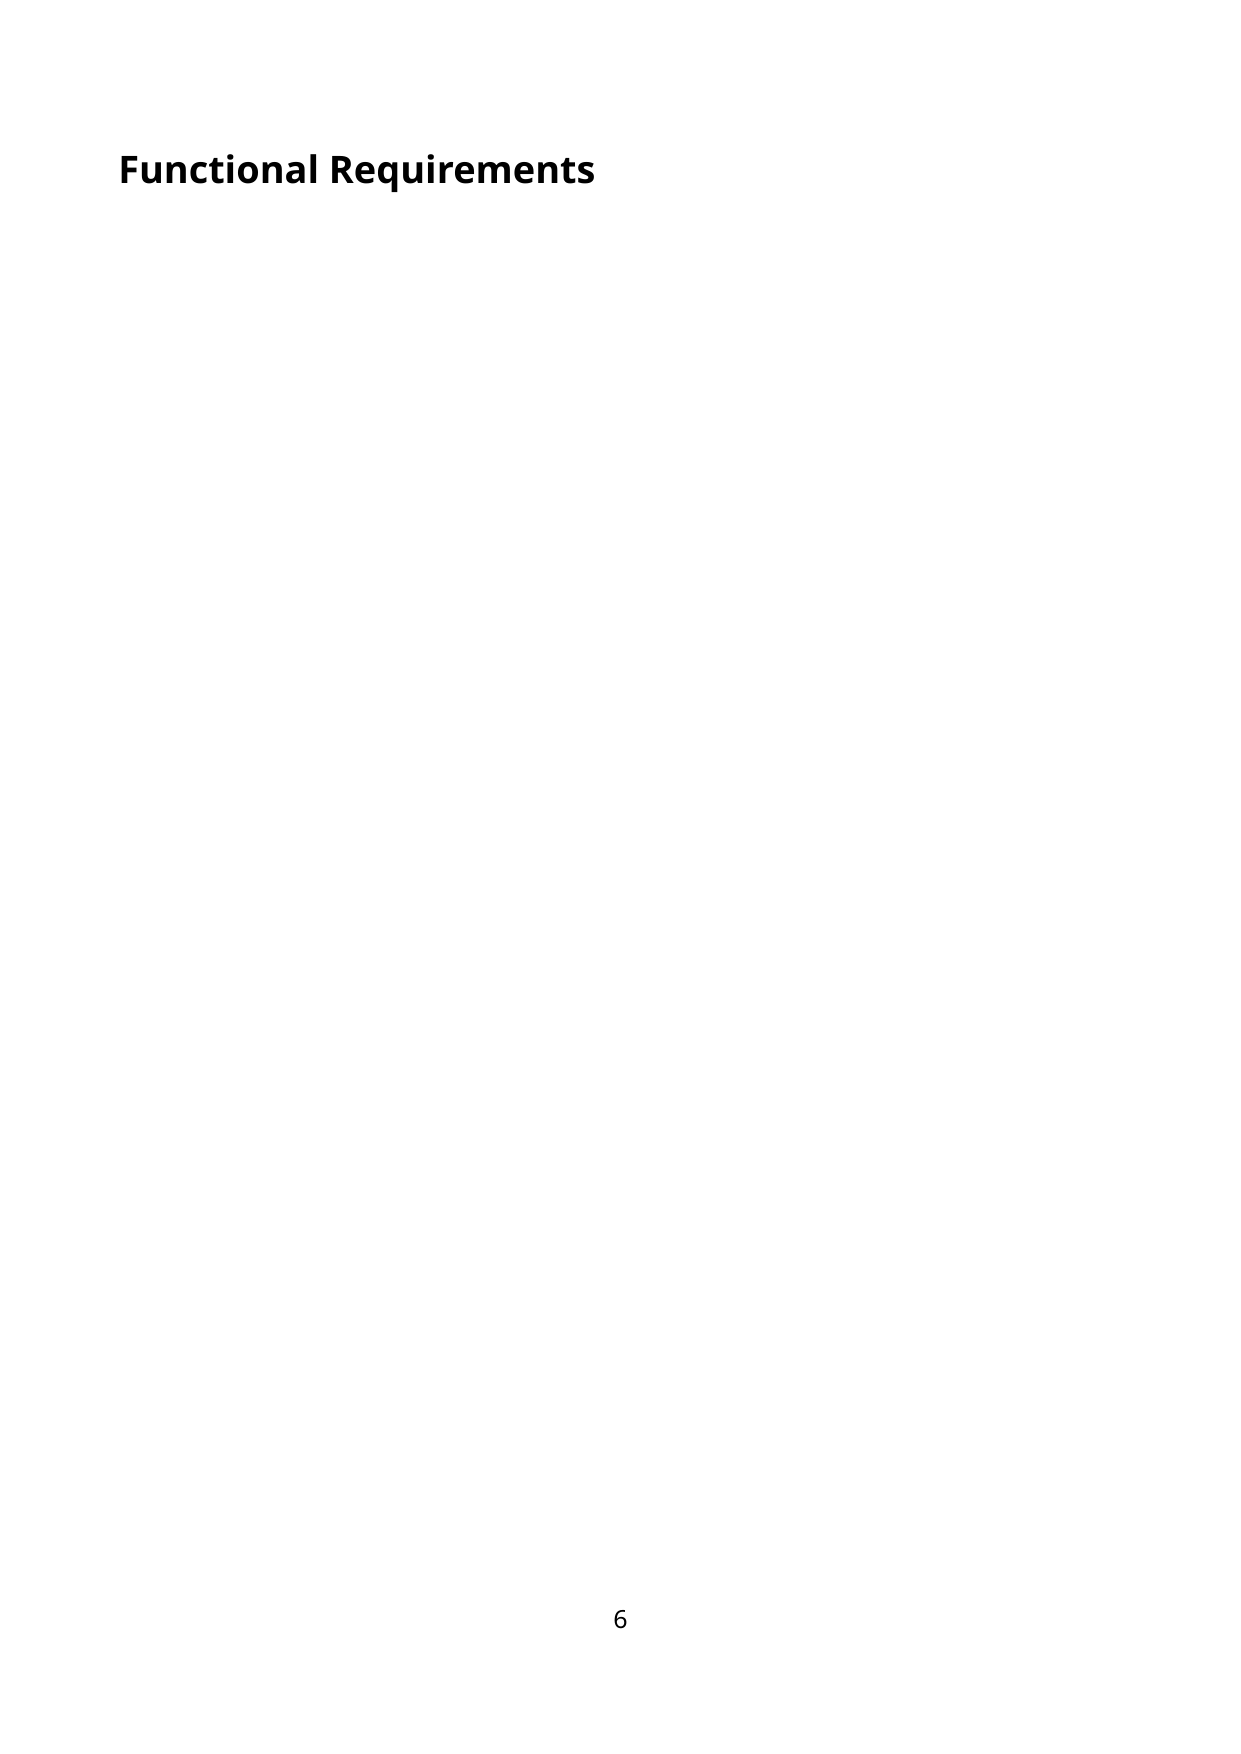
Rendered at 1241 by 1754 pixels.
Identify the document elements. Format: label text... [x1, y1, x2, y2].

subtitle Functional Requirements [118, 143, 1122, 195]
